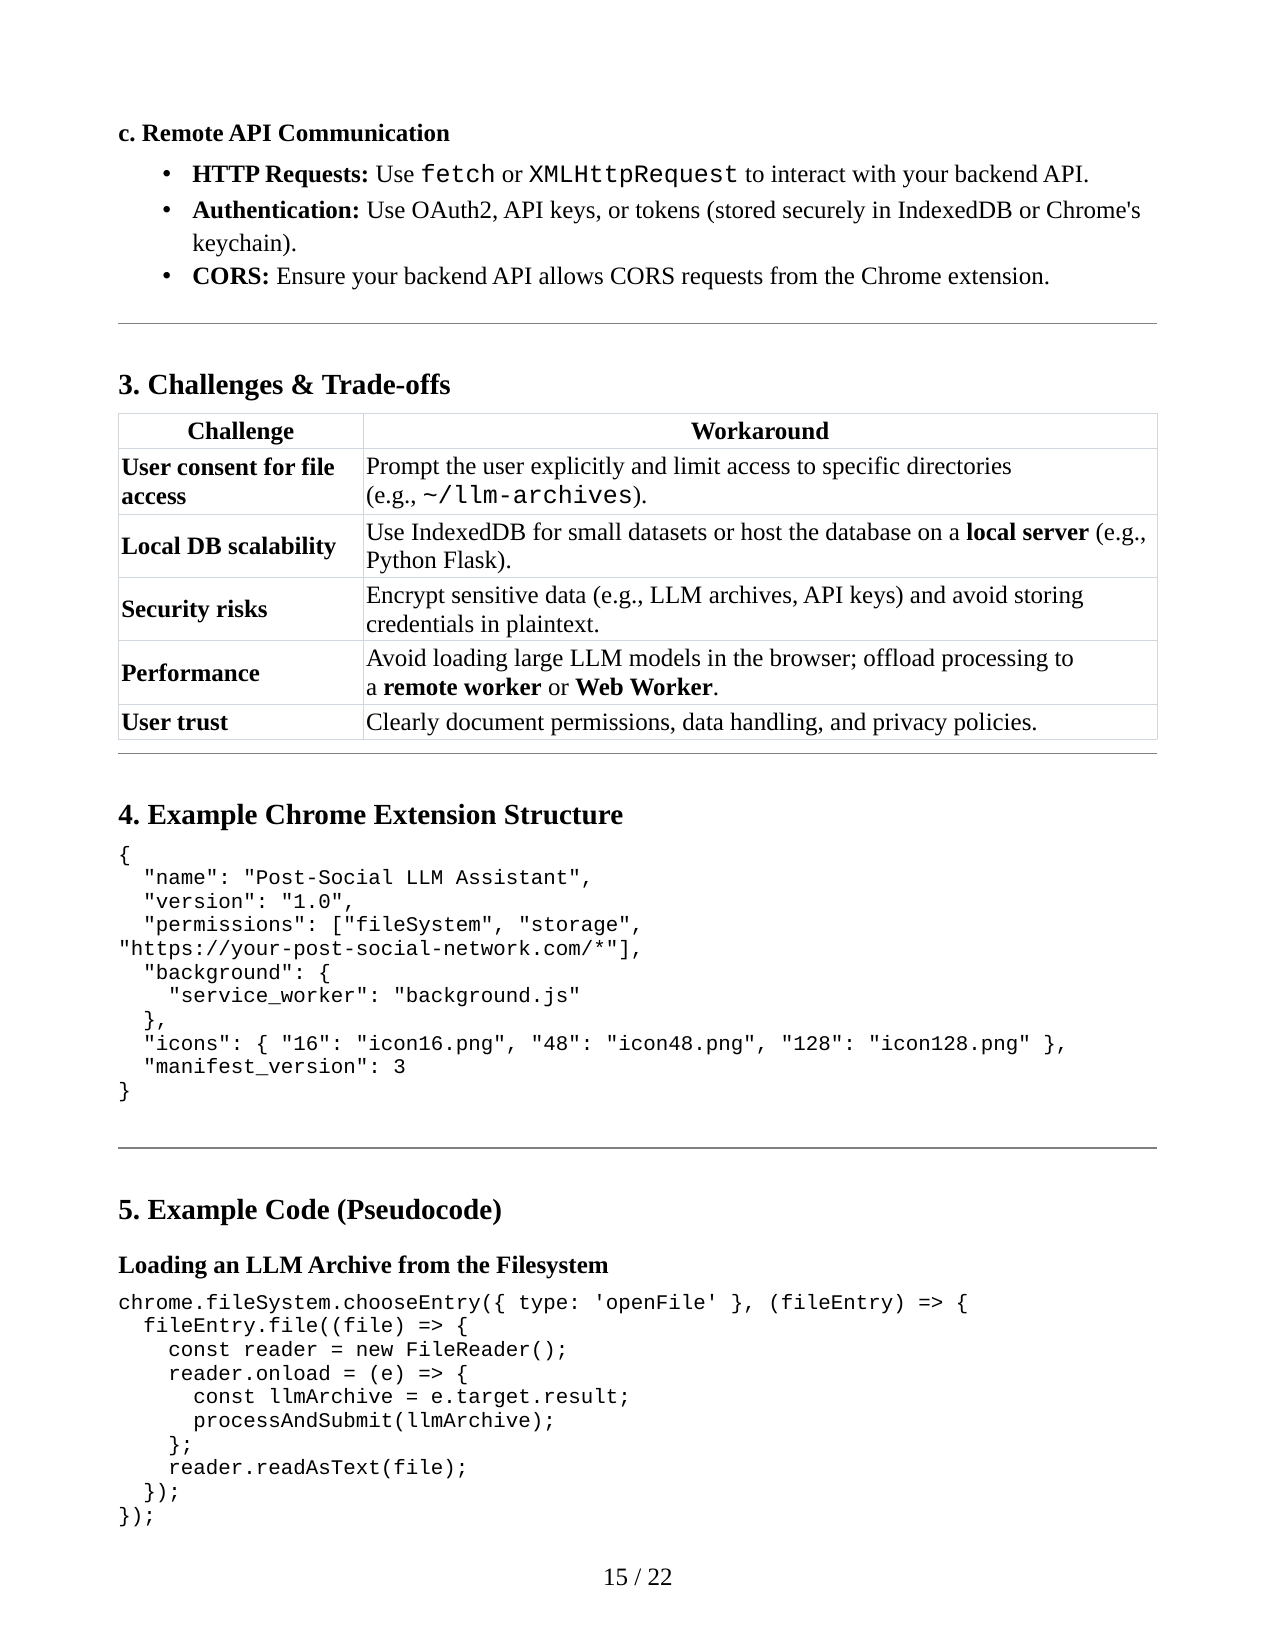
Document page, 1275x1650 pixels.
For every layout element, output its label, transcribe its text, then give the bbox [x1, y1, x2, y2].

text }, [118, 1009, 1157, 1033]
text const reader = new FileReader(); [118, 1339, 1157, 1363]
subtitle c. Remote API Communication [118, 118, 1157, 147]
text } [118, 1080, 1157, 1104]
table_cell User trust [119, 705, 363, 738]
text processAndSubmit(llmArchive); [118, 1410, 1157, 1434]
text "version": "1.0", [118, 891, 1157, 914]
text "background": { [118, 962, 1157, 985]
text reader.readAsText(file); [118, 1457, 1157, 1481]
table_header Challenge [119, 414, 363, 448]
table_cell Use IndexedDB for small datasets or host the database on a local server (e.g., Python Flask). [364, 515, 1157, 577]
list CORS: Ensure your backend API allows CORS requests from the Chrome extension. [162, 261, 1157, 289]
list HTTP Requests: Use fetch or XMLHttpRequest to interact with your backend API. [162, 159, 1157, 190]
text chrome.fileSystem.chooseEntry({ type: 'openFile' }, (fileEntry) => { [118, 1292, 1157, 1315]
table_cell Avoid loading large LLM models in the browser; offload processing to a remote worker or Web Worker. [364, 641, 1157, 704]
text fileEntry.file((file) => { [118, 1315, 1157, 1339]
subtitle 3. Challenges & Trade-offs [118, 367, 1157, 401]
table_cell Clearly document permissions, data handling, and privacy policies. [364, 705, 1157, 738]
text }); [118, 1504, 1157, 1528]
text { [118, 843, 1157, 867]
table_header Workaround [364, 414, 1157, 448]
table_cell Local DB scalability [119, 515, 363, 577]
text reader.onload = (e) => { [118, 1363, 1157, 1386]
table_cell Encrypt sensitive data (e.g., LLM archives, API keys) and avoid storing credentials in plaintext. [364, 578, 1157, 640]
subtitle 4. Example Chrome Extension Structure [118, 797, 1157, 831]
text }); [118, 1481, 1157, 1504]
table_cell User consent for file access [119, 449, 363, 513]
text "icons": { "16": "icon16.png", "48": "icon48.png", "128": "icon128.png" }, [118, 1033, 1157, 1056]
table_cell Performance [119, 641, 363, 704]
text "manifest_version": 3 [118, 1056, 1157, 1080]
text "permissions": ["fileSystem", "storage", "https://your-post-social-network.com/*"], [118, 914, 1157, 962]
list Authentication: Use OAuth2, API keys, or tokens (stored securely in IndexedDB or Chrome's keychain). [162, 195, 1157, 257]
subtitle 5. Example Code (Pseudocode) [118, 1192, 1157, 1226]
text "name": "Post-Social LLM Assistant", [118, 867, 1157, 891]
text }; [118, 1434, 1157, 1457]
text "service_worker": "background.js" [118, 985, 1157, 1009]
table_cell Security risks [119, 578, 363, 640]
table_cell Prompt the user explicitly and limit access to specific directories (e.g., ~/llm-archives). [364, 449, 1157, 513]
text const llmArchive = e.target.result; [118, 1386, 1157, 1410]
subtitle Loading an LLM Archive from the Filesystem [118, 1251, 1157, 1279]
